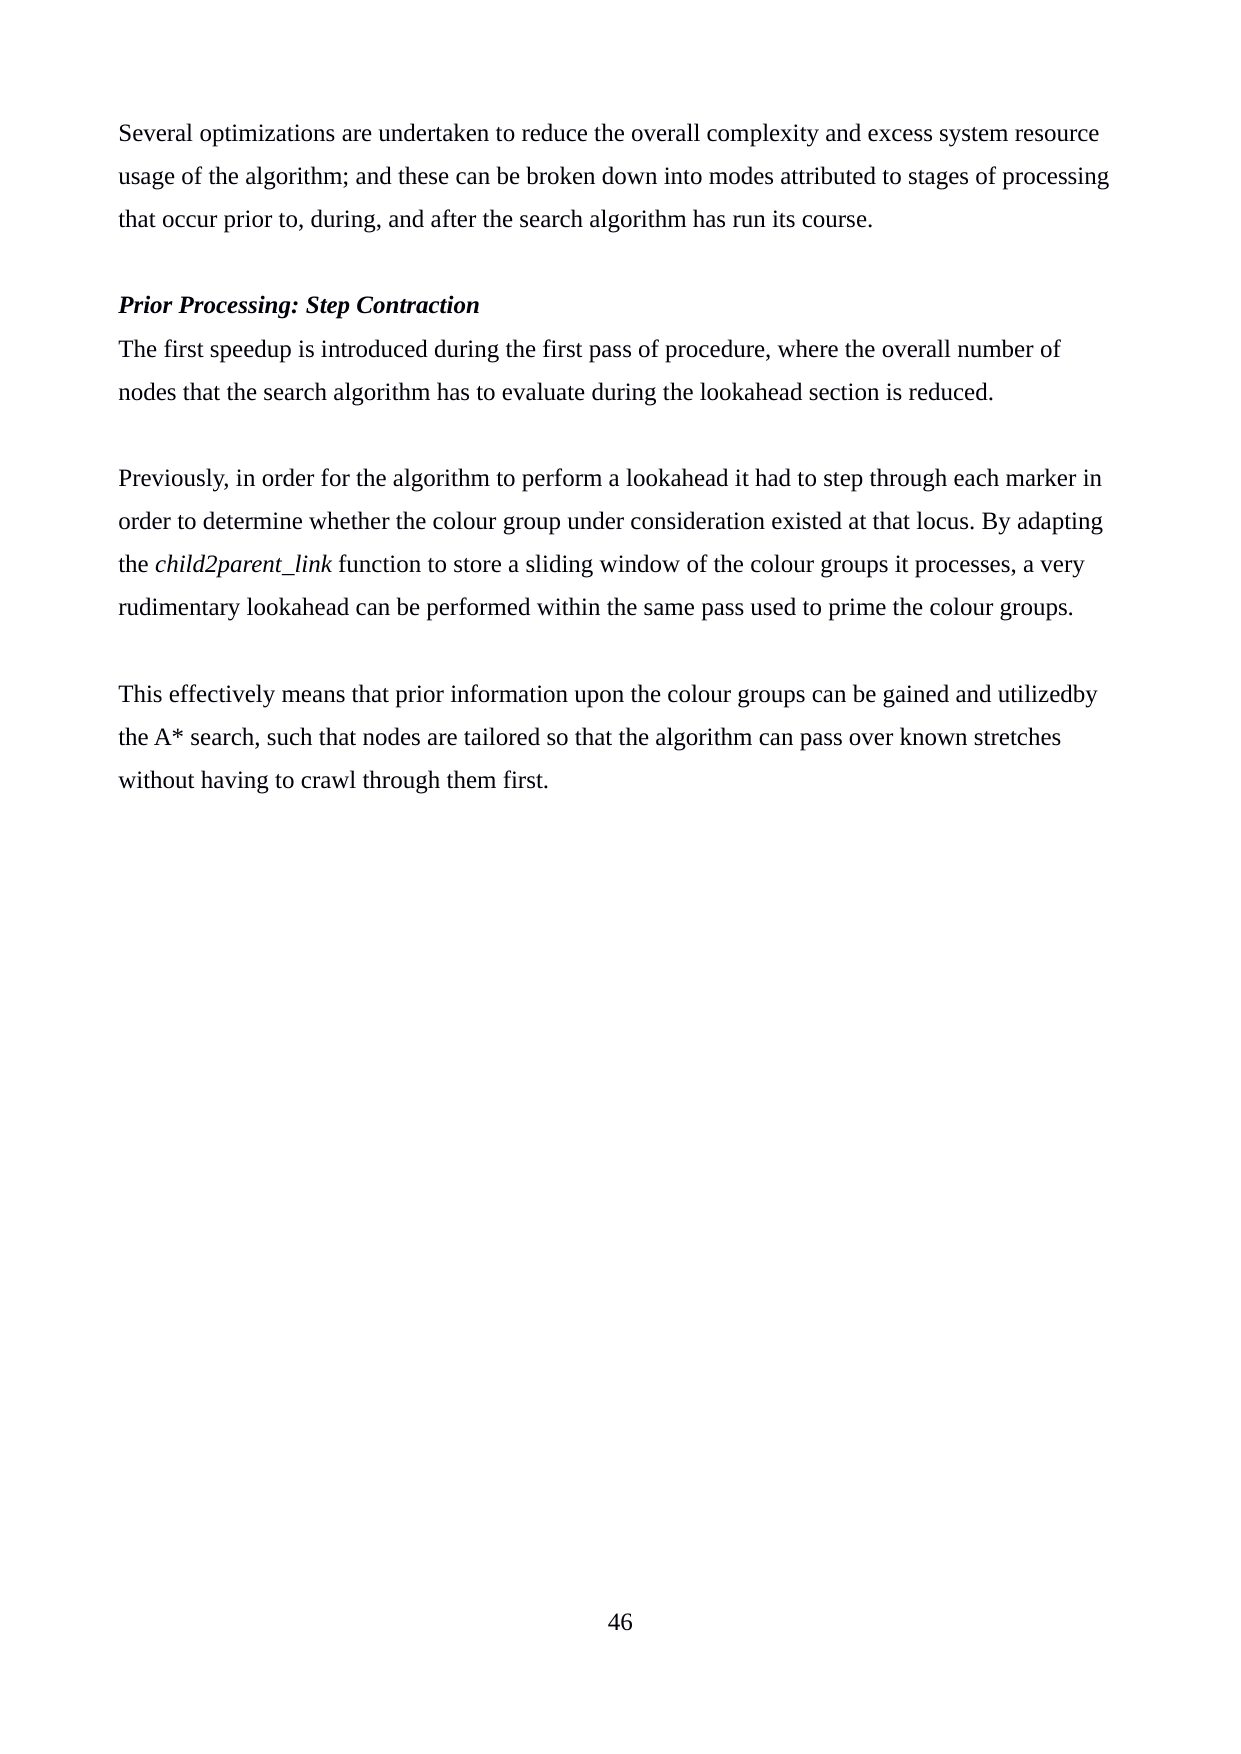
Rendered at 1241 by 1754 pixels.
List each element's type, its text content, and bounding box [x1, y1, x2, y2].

text Several optimizations are undertaken to reduce the overall complexity and excess system resource usage of the algorithm; and these can be broken down into modes attributed to stages of processing that occur prior to, during, and after the search algorithm has run its course. [118, 118, 1122, 233]
text The first speedup is introduced during the first pass of procedure, where the overall number of nodes that the search algorithm has to evaluate during the lookahead section is reduced. [118, 334, 1122, 406]
text Previously, in order for the algorithm to perform a lookahead it had to step through each marker in order to determine whether the colour group under consideration existed at that locus. By adapting the child2parent_link function to store a sliding window of the colour groups it processes, a very rudimentary lookahead can be performed within the same pass used to prime the colour groups. [118, 463, 1122, 621]
text This effectively means that prior information upon the colour groups can be gained and utilizedby the A* search, such that nodes are tailored so that the algorithm can pass over known stretches without having to crawl through them first. [118, 679, 1122, 794]
subtitle Prior Processing: Step Contraction [118, 291, 1122, 319]
